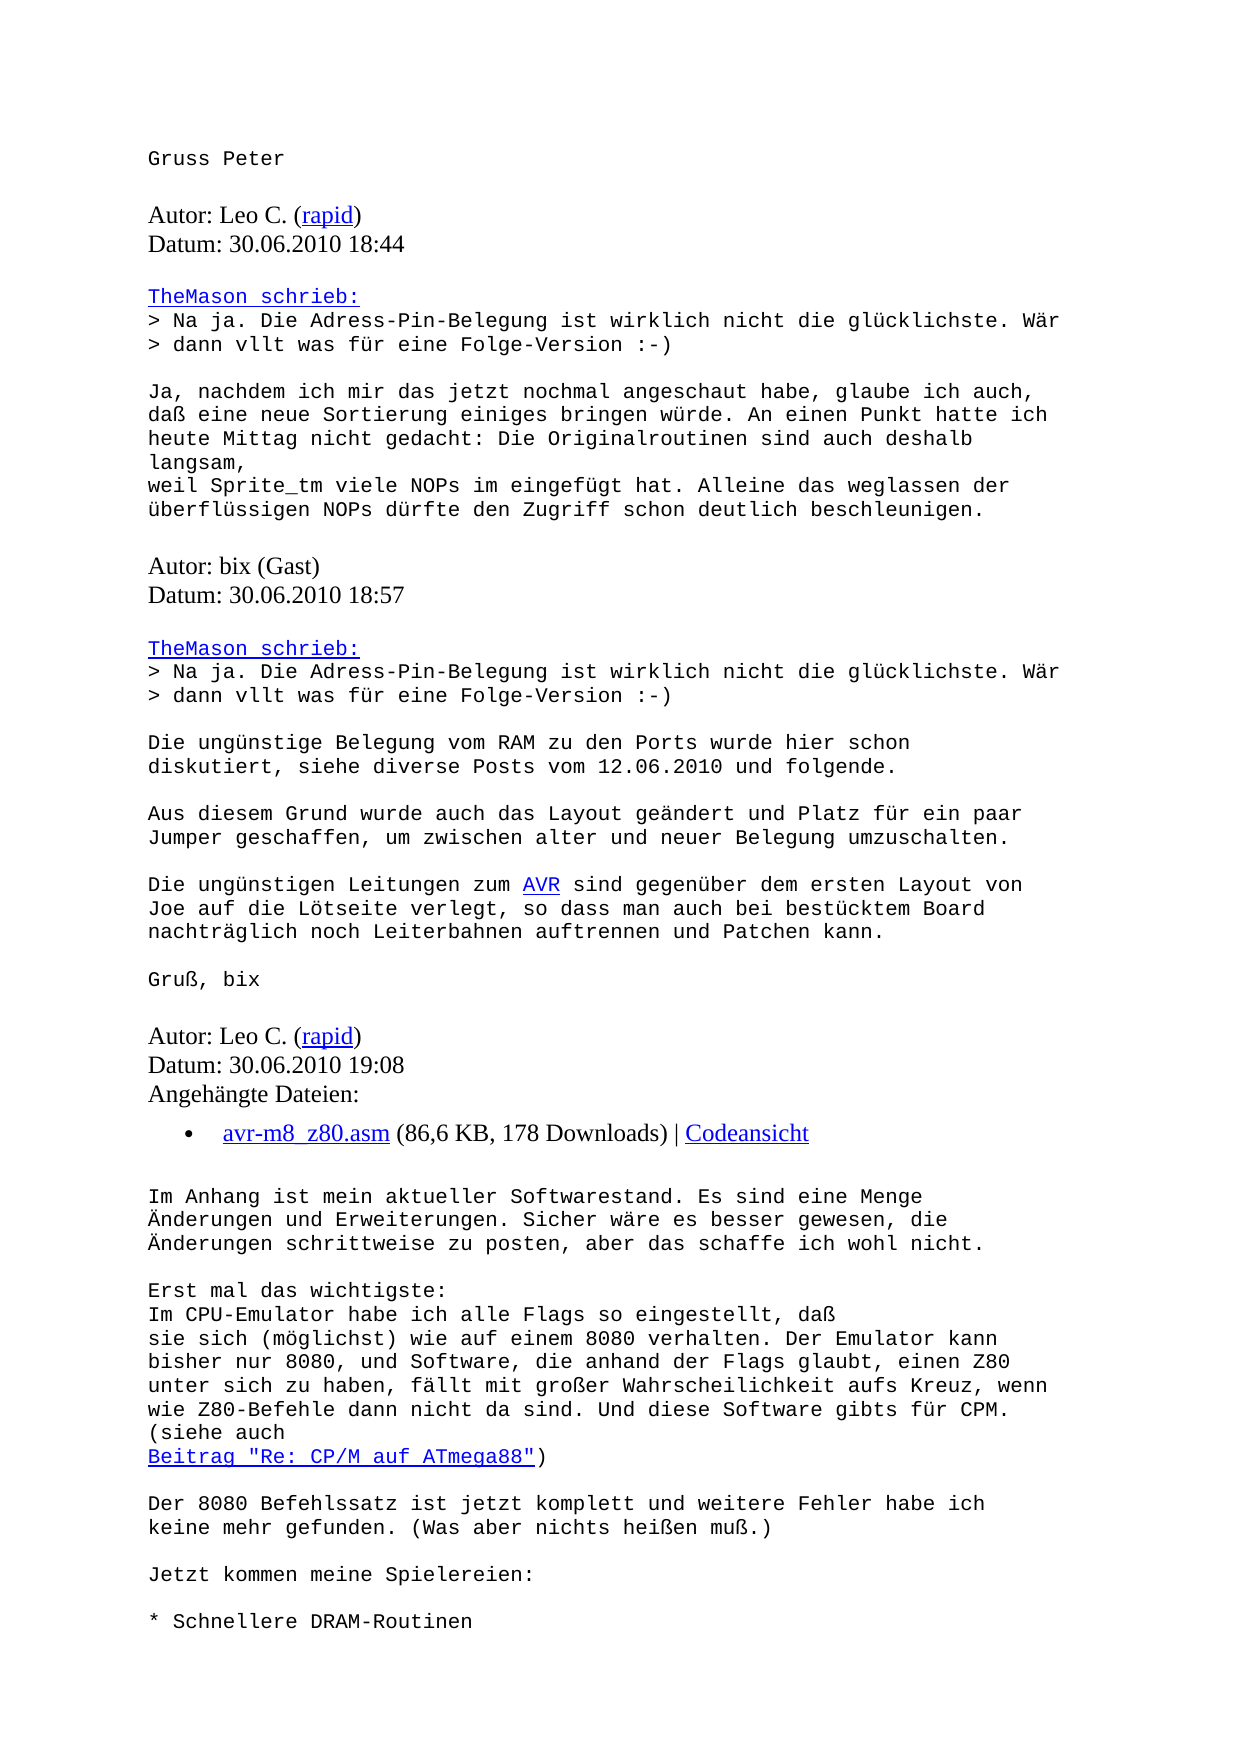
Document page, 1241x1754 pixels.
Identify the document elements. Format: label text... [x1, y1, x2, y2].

text Autor: Leo C. (rapid) [148, 200, 1093, 229]
text (siehe auch [148, 1422, 1093, 1446]
text Datum: 30.06.2010 18:44 [148, 229, 1093, 257]
text Im CPU-Emulator habe ich alle Flags so eingestellt, daß [148, 1304, 1093, 1328]
text * Schnellere DRAM-Routinen [148, 1611, 1093, 1635]
list avr-m8_z80.asm (86,6 KB, 178 Downloads) | Codeansicht [185, 1118, 1093, 1147]
text keine mehr gefunden. (Was aber nichts heißen muß.) [148, 1517, 1093, 1540]
text Autor: bix (Gast) [148, 551, 1093, 580]
text Der 8080 Befehlssatz ist jetzt komplett und weitere Fehler habe ich [148, 1493, 1093, 1517]
text Gruß, bix [148, 969, 1093, 992]
text heute Mittag nicht gedacht: Die Originalroutinen sind auch deshalb [148, 428, 1093, 452]
text langsam, [148, 452, 1093, 475]
text nachträglich noch Leiterbahnen auftrennen und Patchen kann. [148, 921, 1093, 945]
text Beitrag "Re: CP/M auf ATmega88") [148, 1446, 1093, 1469]
text TheMason schrieb: [148, 638, 1093, 661]
text Ja, nachdem ich mir das jetzt nochmal angeschaut habe, glaube ich auch, [148, 381, 1093, 404]
text Änderungen und Erweiterungen. Sicher wäre es besser gewesen, die [148, 1209, 1093, 1233]
text Autor: Leo C. (rapid) [148, 1021, 1093, 1050]
text Änderungen schrittweise zu posten, aber das schaffe ich wohl nicht. [148, 1233, 1093, 1257]
text Jetzt kommen meine Spielereien: [148, 1564, 1093, 1588]
text Aus diesem Grund wurde auch das Layout geändert und Platz für ein paar [148, 803, 1093, 827]
text Erst mal das wichtigste: [148, 1280, 1093, 1304]
text Joe auf die Lötseite verlegt, so dass man auch bei bestücktem Board [148, 898, 1093, 921]
text Im Anhang ist mein aktueller Softwarestand. Es sind eine Menge [148, 1186, 1093, 1209]
text daß eine neue Sortierung einiges bringen würde. An einen Punkt hatte ich [148, 404, 1093, 428]
text Datum: 30.06.2010 18:57 [148, 580, 1093, 609]
text > dann vllt was für eine Folge-Version :-) [148, 333, 1093, 357]
text Angehängte Dateien: [148, 1079, 1093, 1107]
text > Na ja. Die Adress-Pin-Belegung ist wirklich nicht die glücklichste. Wär [148, 310, 1093, 333]
text > dann vllt was für eine Folge-Version :-) [148, 685, 1093, 709]
text überflüssigen NOPs dürfte den Zugriff schon deutlich beschleunigen. [148, 499, 1093, 523]
text Jumper geschaffen, um zwischen alter und neuer Belegung umzuschalten. [148, 827, 1093, 851]
text Gruss Peter [148, 148, 1093, 171]
text > Na ja. Die Adress-Pin-Belegung ist wirklich nicht die glücklichste. Wär [148, 661, 1093, 685]
text wie Z80-Befehle dann nicht da sind. Und diese Software gibts für CPM. [148, 1398, 1093, 1422]
text Datum: 30.06.2010 19:08 [148, 1050, 1093, 1079]
text weil Sprite_tm viele NOPs im eingefügt hat. Alleine das weglassen der [148, 475, 1093, 499]
text unter sich zu haben, fällt mit großer Wahrscheilichkeit aufs Kreuz, wenn [148, 1375, 1093, 1398]
text diskutiert, siehe diverse Posts vom 12.06.2010 und folgende. [148, 756, 1093, 779]
text TheMason schrieb: [148, 286, 1093, 310]
text sie sich (möglichst) wie auf einem 8080 verhalten. Der Emulator kann [148, 1328, 1093, 1351]
text Die ungünstige Belegung vom RAM zu den Ports wurde hier schon [148, 732, 1093, 756]
text Die ungünstigen Leitungen zum AVR sind gegenüber dem ersten Layout von [148, 874, 1093, 898]
text bisher nur 8080, und Software, die anhand der Flags glaubt, einen Z80 [148, 1351, 1093, 1375]
